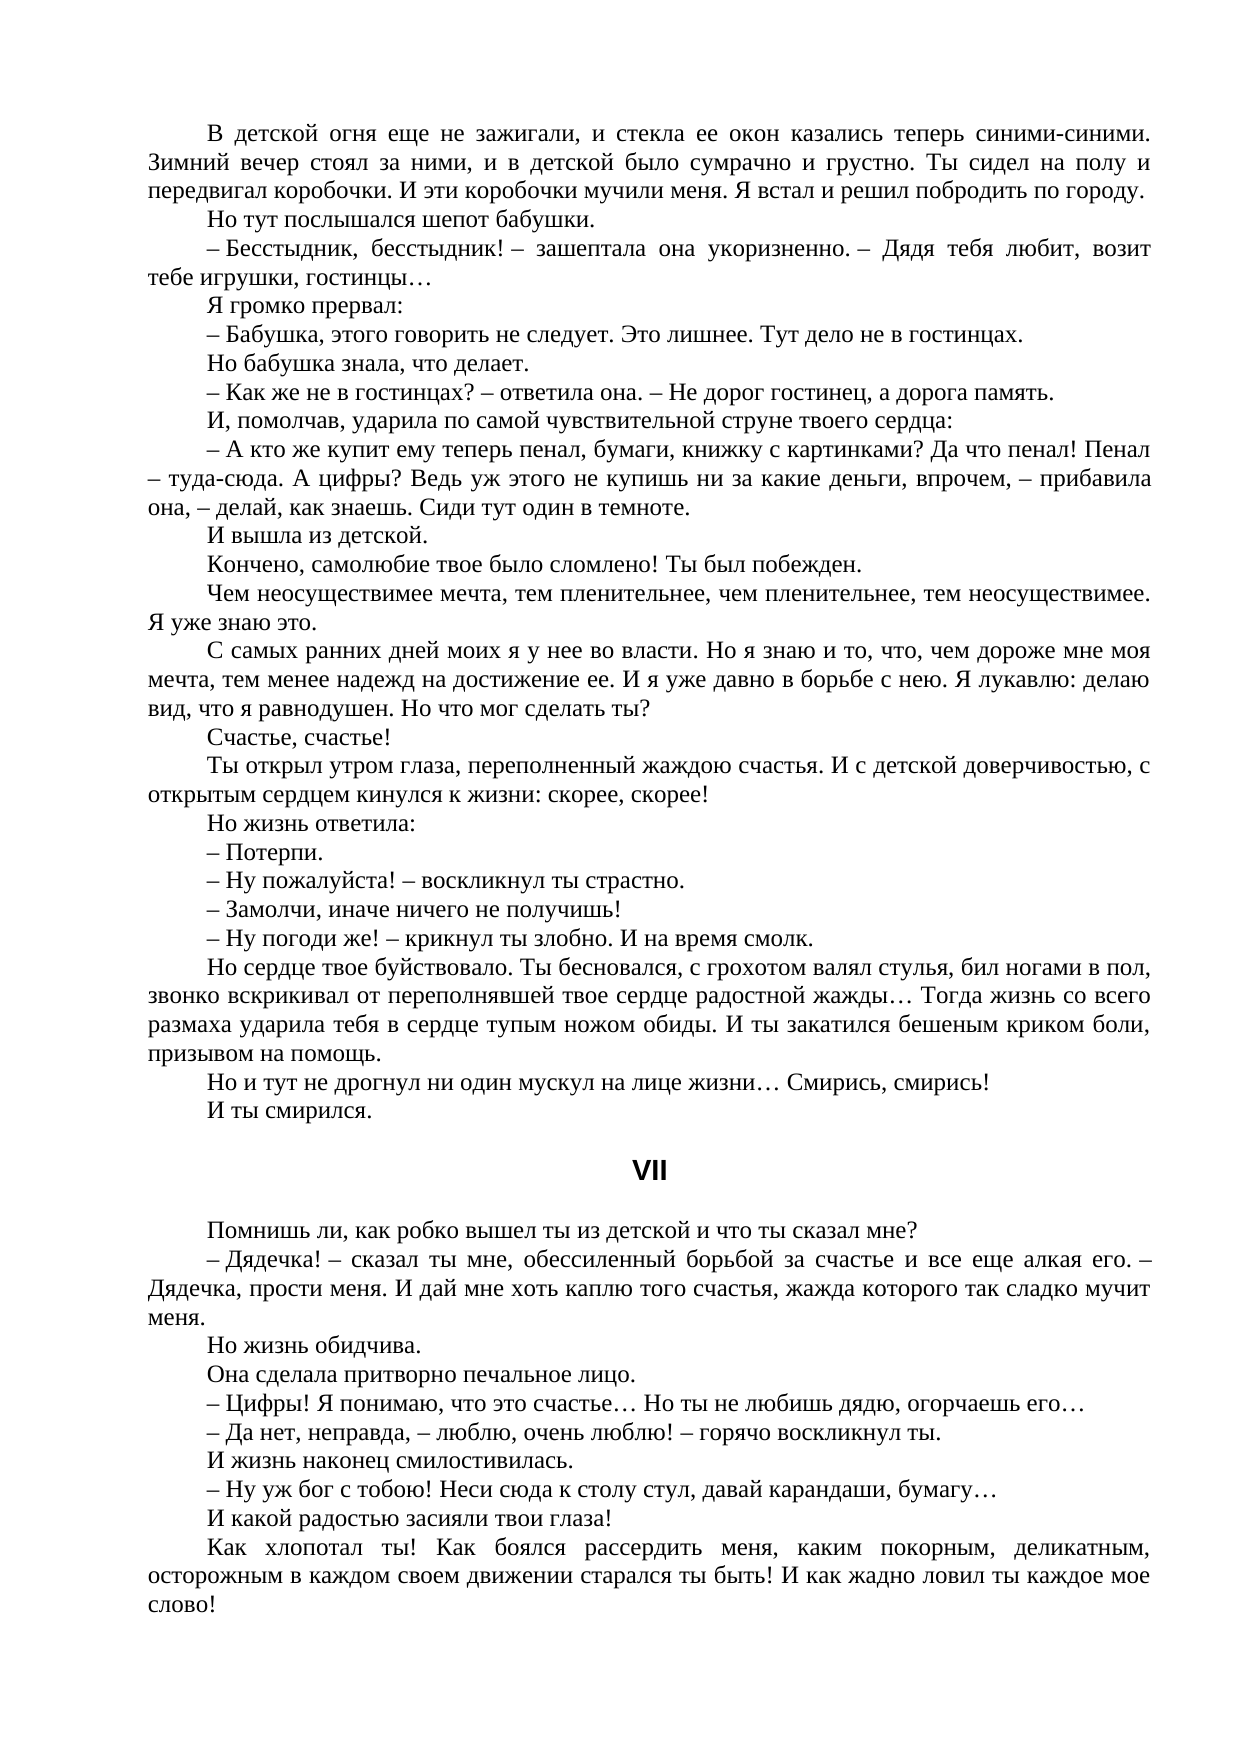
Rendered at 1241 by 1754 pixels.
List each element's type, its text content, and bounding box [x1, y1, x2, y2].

text Но тут послышался шепот бабушки. [148, 204, 1152, 233]
text – Замолчи, иначе ничего не получишь! [148, 894, 1152, 923]
text Но и тут не дрогнул ни один мускул на лице жизни… Смирись, смирись! [148, 1067, 1152, 1096]
text И жизнь наконец смилостивилась. [148, 1445, 1152, 1474]
text Я громко прервал: [148, 291, 1152, 319]
text – Ну погоди же! – крикнул ты злобно. И на время смолк. [148, 923, 1152, 952]
text – Ну пожалуйста! – воскликнул ты страстно. [148, 866, 1152, 894]
text И ты смирился. [148, 1096, 1152, 1124]
text – Потерпи. [148, 837, 1152, 866]
text – Цифры! Я понимаю, что это счастье… Но ты не любишь дядю, огорчаешь его… [148, 1388, 1152, 1417]
subtitle VII [148, 1153, 1152, 1187]
text И вышла из детской. [148, 521, 1152, 549]
text Чем неосуществимее мечта, тем пленительнее, чем пленительнее, тем неосуществимее. Я уже знаю это. [148, 578, 1152, 636]
text Ты открыл утром глаза, переполненный жаждою счастья. И с детской доверчивостью, с открытым сердцем кинулся к жизни: скорее, скорее! [148, 751, 1152, 808]
text – Да нет, неправда, – люблю, очень люблю! – горячо воскликнул ты. [148, 1417, 1152, 1445]
text Как хлопотал ты! Как боялся рассердить меня, каким покорным, деликатным, осторожным в каждом своем движении старался ты быть! И как жадно ловил ты каждое мое слово! [148, 1532, 1152, 1618]
text Кончено, самолюбие твое было сломлено! Ты был побежден. [148, 549, 1152, 578]
text – Как же не в гостинцах? – ответила она. – Не дорог гостинец, а дорога память. [148, 377, 1152, 406]
text Но бабушка знала, что делает. [148, 348, 1152, 377]
text В детской огня еще не зажигали, и стекла ее окон казались теперь синими-синими. Зимний вечер стоял за ними, и в детской было сумрачно и грустно. Ты сидел на полу и передвигал коробочки. И эти коробочки мучили меня. Я встал и решил побродить по городу. [148, 118, 1152, 204]
text Но жизнь обидчива. [148, 1330, 1152, 1359]
text – Ну уж бог с тобою! Неси сюда к столу стул, давай карандаши, бумагу… [148, 1474, 1152, 1503]
text – Бабушка, этого говорить не следует. Это лишнее. Тут дело не в гостинцах. [148, 319, 1152, 348]
text Она сделала притворно печальное лицо. [148, 1359, 1152, 1388]
text Но жизнь ответила: [148, 808, 1152, 837]
text – Дядечка! – сказал ты мне, обессиленный борьбой за счастье и все еще алкая его. – Дядечка, прости меня. И дай мне хоть каплю того счастья, жажда которого так сладко мучит меня. [148, 1244, 1152, 1330]
text С самых ранних дней моих я у нее во власти. Но я знаю и то, что, чем дороже мне моя мечта, тем менее надежд на достижение ее. И я уже давно в борьбе с нею. Я лукавлю: делаю вид, что я равнодушен. Но что мог сделать ты? [148, 636, 1152, 722]
text И какой радостью засияли твои глаза! [148, 1503, 1152, 1532]
text Помнишь ли, как робко вышел ты из детской и что ты сказал мне? [148, 1215, 1152, 1244]
text Но сердце твое буйствовало. Ты бесновался, с грохотом валял стулья, бил ногами в пол, звонко вскрикивал от переполнявшей твое сердце радостной жажды… Тогда жизнь со всего размаха ударила тебя в сердце тупым ножом обиды. И ты закатился бешеным криком боли, призывом на помощь. [148, 952, 1152, 1067]
text – Бесстыдник, бесстыдник! – зашептала она укоризненно. – Дядя тебя любит, возит тебе игрушки, гостинцы… [148, 233, 1152, 291]
text И, помолчав, ударила по самой чувствительной струне твоего сердца: [148, 406, 1152, 434]
text – А кто же купит ему теперь пенал, бумаги, книжку с картинками? Да что пенал! Пенал – туда-сюда. А цифры? Ведь уж этого не купишь ни за какие деньги, впрочем, – прибавила она, – делай, как знаешь. Сиди тут один в темноте. [148, 434, 1152, 521]
text Счастье, счастье! [148, 722, 1152, 751]
